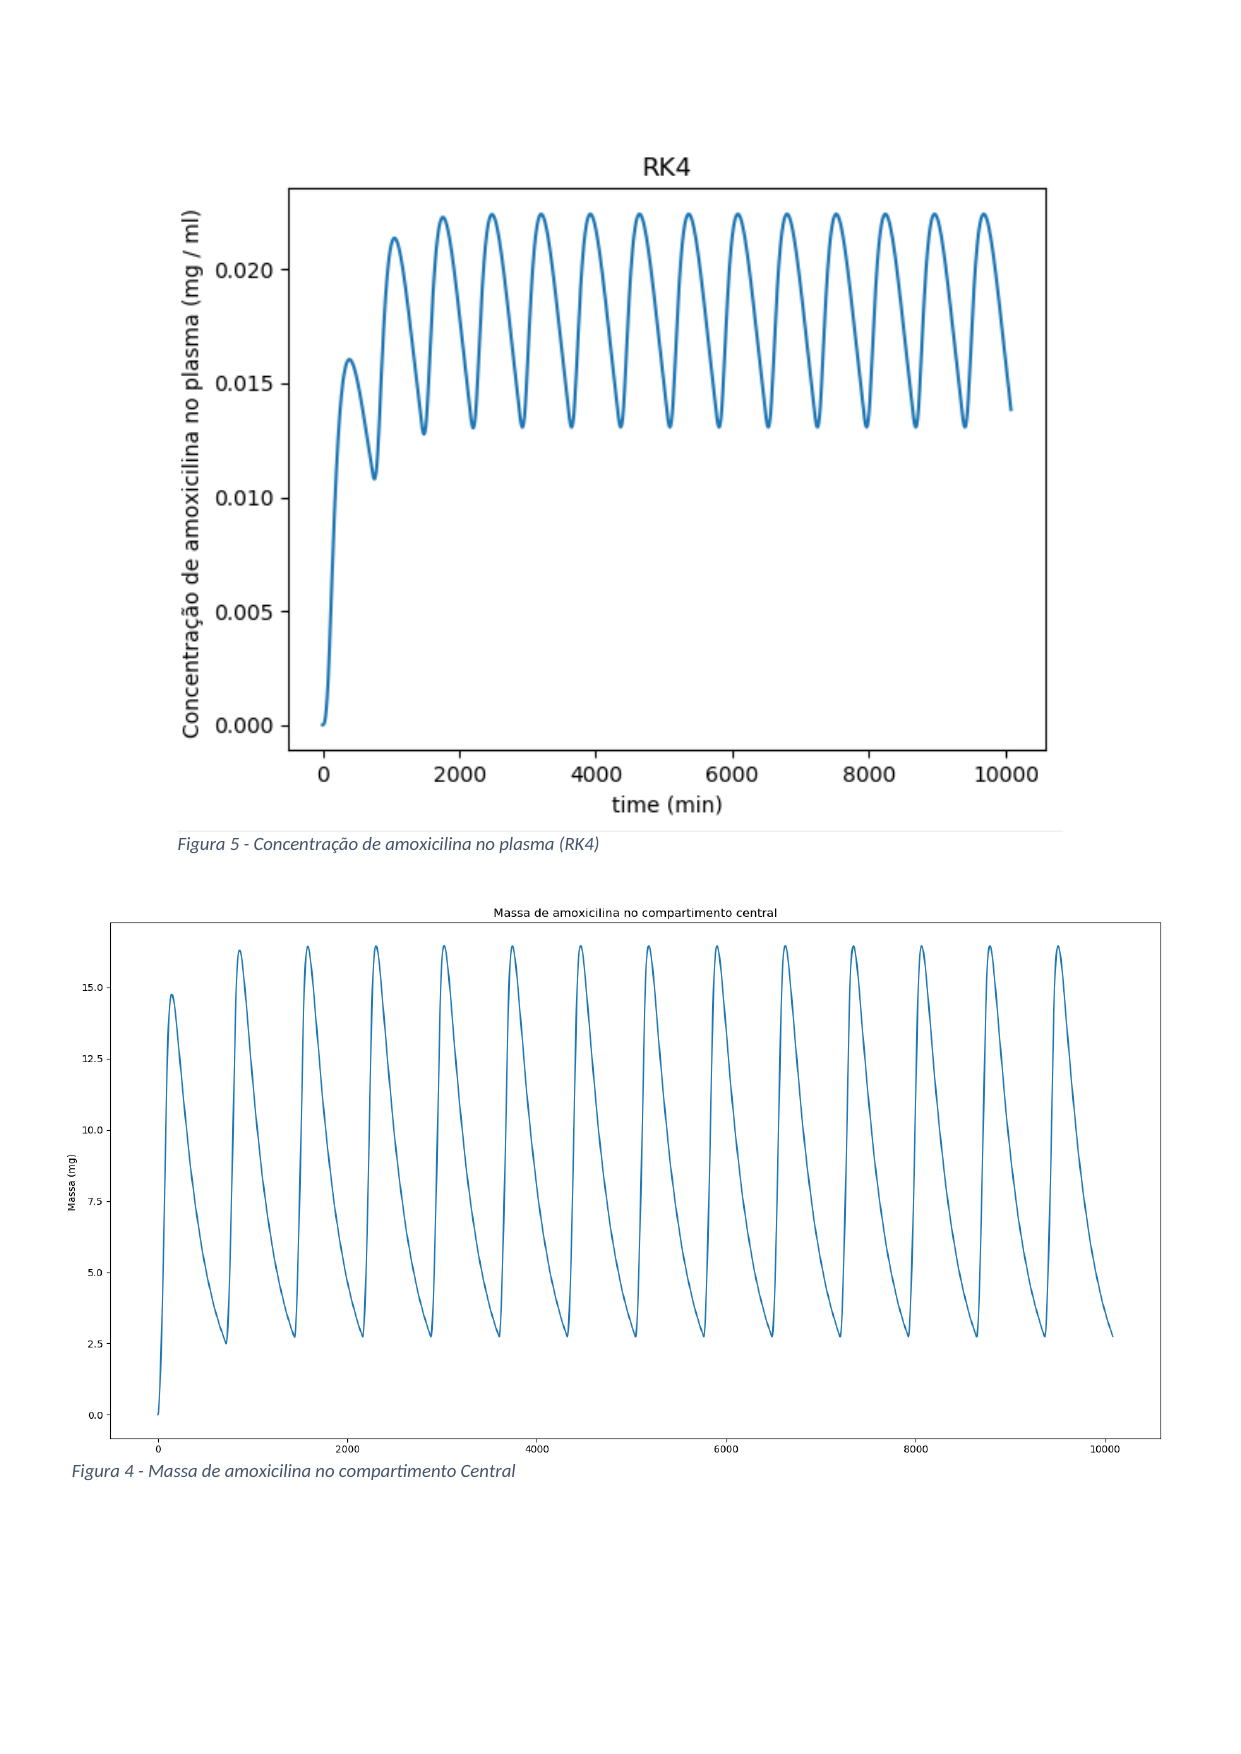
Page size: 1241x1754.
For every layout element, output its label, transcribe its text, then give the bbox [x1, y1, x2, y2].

text Figura 4 - Massa de amoxicilina no compartimento Central [72, 1459, 1180, 1482]
text Figura 5 - Concentração de amoxicilina no plasma (RK4) [177, 832, 1063, 855]
